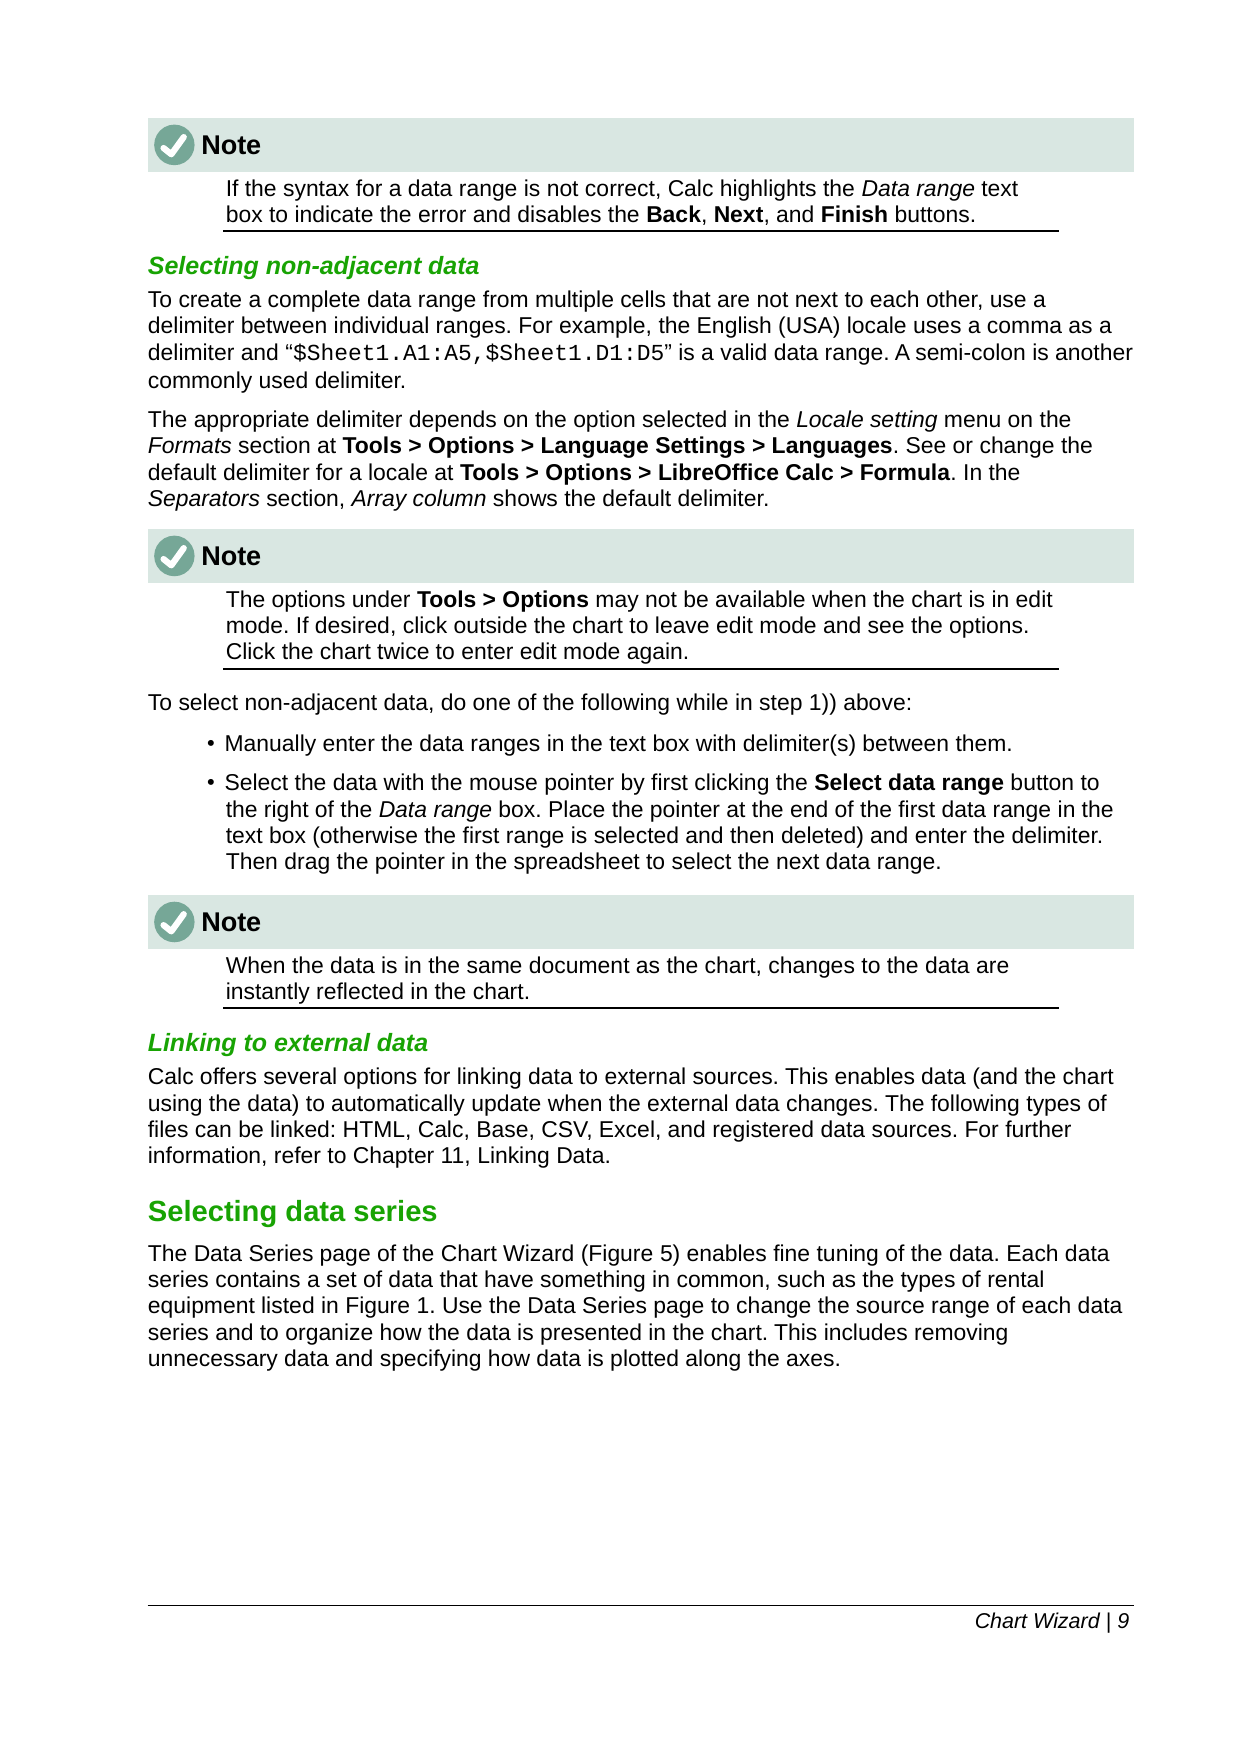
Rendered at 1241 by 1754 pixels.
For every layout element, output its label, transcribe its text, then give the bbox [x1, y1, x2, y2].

subtitle Note [148, 895, 1134, 949]
subtitle Note [148, 118, 1134, 172]
subtitle Linking to external data [148, 1028, 1134, 1057]
text If the syntax for a data range is not correct, Calc highlights the Data range text box to indicate the error and disables the Back, Next, and Finish buttons. [223, 172, 1059, 230]
text The Data Series page of the Chart Wizard (Figure 5) enables fine tuning of the data. Each data series contains a set of data that have something in common, such as the types of rental equipment listed in Figure 1. Use the Data Series page to change the source range of each data series and to organize how the data is presented in the chart. This includes removing unnecessary data and specifying how data is plotted along the axes. [148, 1240, 1134, 1371]
subtitle Selecting data series [148, 1194, 1134, 1227]
subtitle Note [148, 529, 1134, 583]
list Select the data with the mouse pointer by first clicking the Select data range button to the right of the Data range box. Place the pointer at the end of the first data range in the text box (otherwise the first range is selected and then deleted) and enter the delimiter. Then drag the pointer in the spreadsheet to select the next data range. [204, 766, 1134, 877]
text To select non-adjacent data, do one of the following while in step 1)) above: [148, 688, 1134, 715]
text The appropriate delimiter depends on the option selected in the Locale setting menu on the Formats section at Tools > Options > Language Settings > Languages. See or change the default delimiter for a locale at Tools > Options > LibreOffice Calc > Formula. In the Separators section, Array column shows the default delimiter. [148, 406, 1134, 511]
text To create a complete data range from multiple cells that are not next to each other, use a delimiter between individual ranges. For example, the English (USA) locale uses a comma as a delimiter and “$Sheet1.A1:A5,$Sheet1.D1:D5” is a valid data range. A semi-colon is another commonly used delimiter. [148, 286, 1134, 393]
text The options under Tools > Options may not be available when the chart is in edit mode. If desired, click outside the chart to leave edit mode and see the options. Click the chart twice to enter edit mode again. [223, 583, 1059, 668]
text Calc offers several options for linking data to external sources. This enables data (and the chart using the data) to automatically update when the external data changes. The following types of files can be linked: HTML, Calc, Base, CSV, Excel, and registered data sources. For further information, refer to Chapter 11, Linking Data. [148, 1063, 1134, 1169]
list Manually enter the data ranges in the text box with delimiter(s) between them. [204, 727, 1134, 757]
text When the data is in the same document as the chart, changes to the data are instantly reflected in the chart. [223, 949, 1059, 1007]
subtitle Selecting non-adjacent data [148, 251, 1134, 280]
